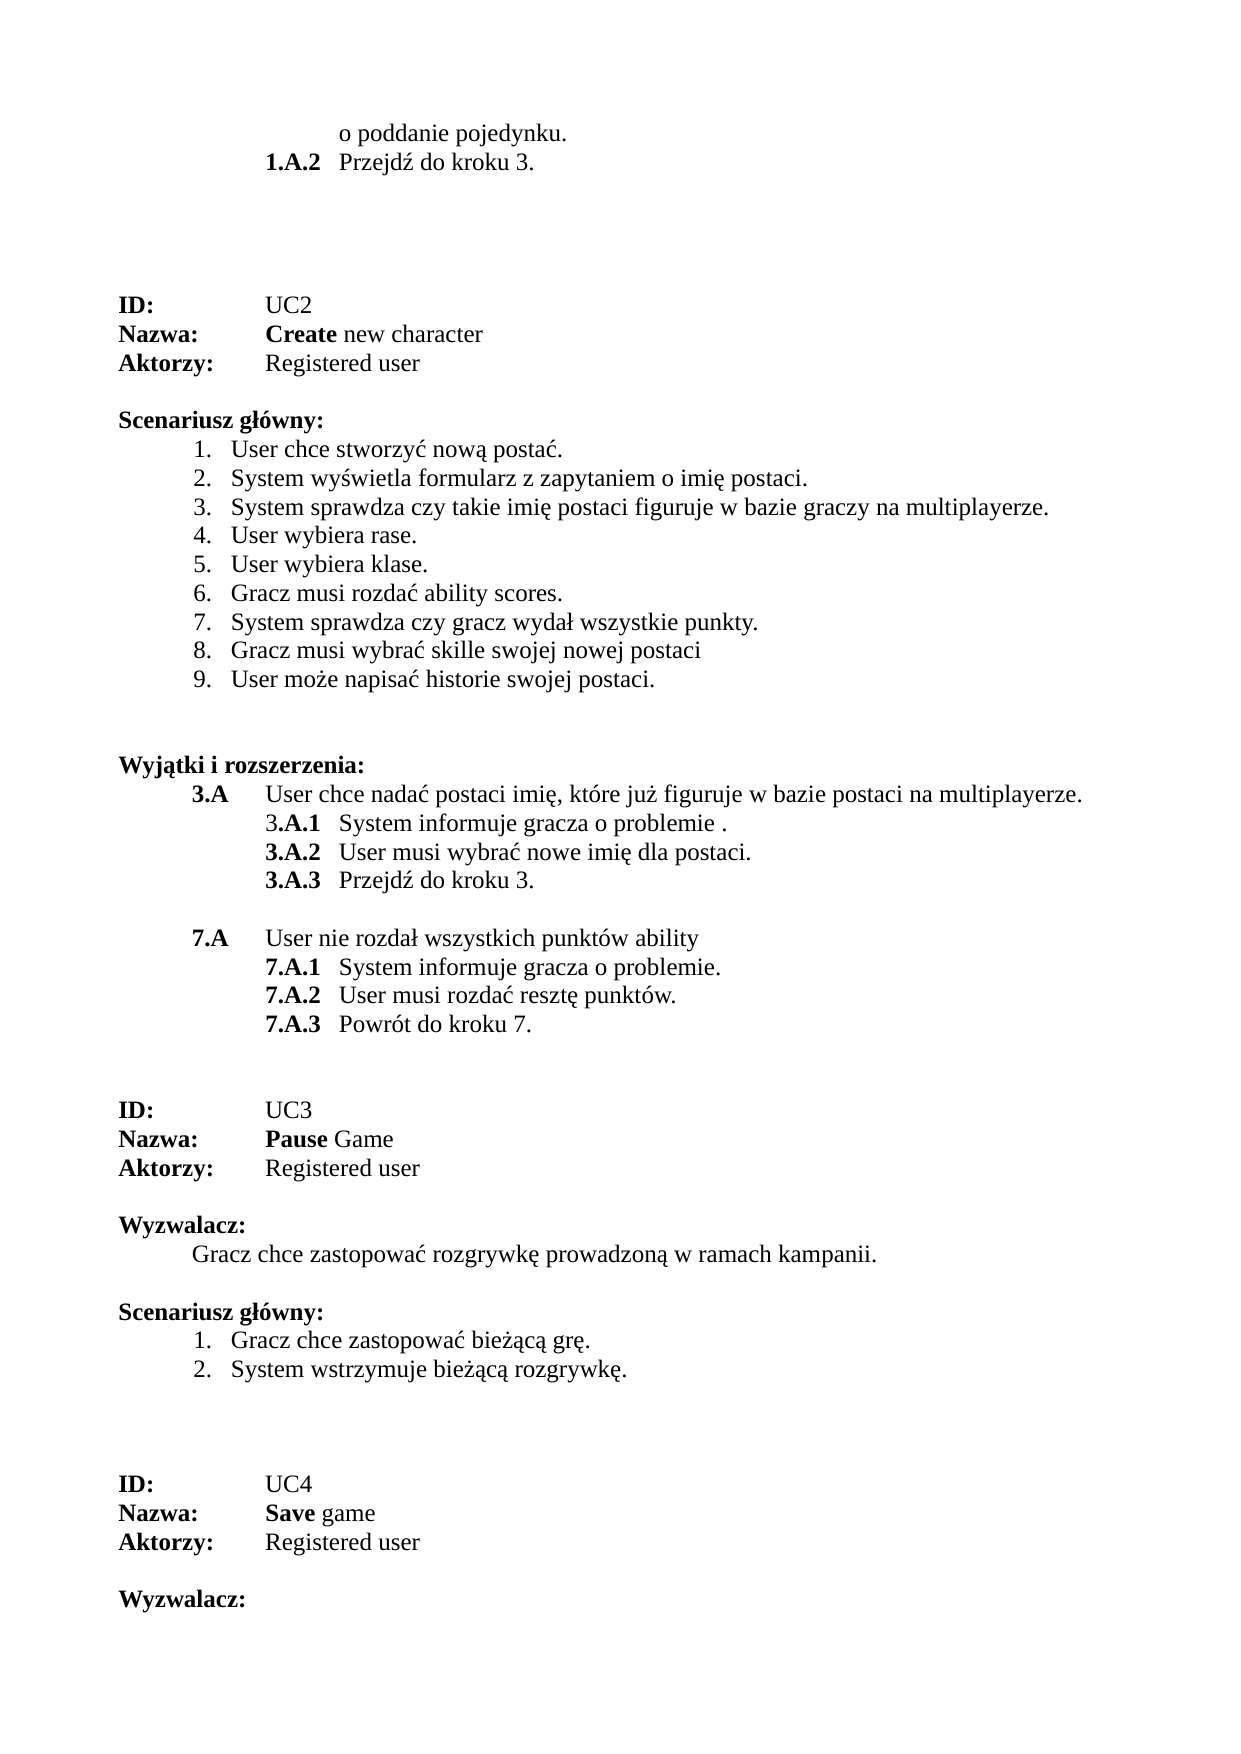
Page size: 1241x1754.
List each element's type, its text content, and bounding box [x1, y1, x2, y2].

list User może napisać historie swojej postaci. [193, 664, 1122, 693]
text ID: UC3 [118, 1096, 1122, 1124]
text 7.A.1 System informuje gracza o problemie. [118, 952, 1122, 981]
list User wybiera klase. [193, 549, 1122, 578]
text Scenariusz główny: [118, 1297, 1122, 1326]
text ID: UC2 [118, 291, 1122, 319]
text Scenariusz główny: [118, 406, 1122, 434]
text 3.A.3 Przejdź do kroku 3. [118, 866, 1122, 894]
text Wyjątki i rozszerzenia: [118, 751, 1122, 779]
text 3.A.2 User musi wybrać nowe imię dla postaci. [118, 837, 1122, 866]
list User wybiera rase. [193, 521, 1122, 549]
text 7.A.3 Powrót do kroku 7. [118, 1009, 1122, 1038]
text 3.A User chce nadać postaci imię, które już figuruje w bazie postaci na multiplayerze. [118, 779, 1122, 808]
list System sprawdza czy takie imię postaci figuruje w bazie graczy na multiplayerze. [193, 492, 1122, 521]
list User chce stworzyć nową postać. [193, 434, 1122, 463]
list System sprawdza czy gracz wydał wszystkie punkty. [193, 607, 1122, 636]
text Aktorzy: Registered user [118, 348, 1122, 377]
text Aktorzy: Registered user [118, 1527, 1122, 1556]
text Nazwa: Create new character [118, 319, 1122, 348]
text Nazwa: Pause Game [118, 1124, 1122, 1153]
text Nazwa: Save game [118, 1498, 1122, 1527]
text 1.A.2 Przejdź do kroku 3. [118, 147, 1122, 176]
text 7.A User nie rozdał wszystkich punktów ability [118, 923, 1122, 952]
text Aktorzy: Registered user [118, 1153, 1122, 1182]
list Gracz musi wybrać skille swojej nowej postaci [193, 636, 1122, 664]
list System wyświetla formularz z zapytaniem o imię postaci. [193, 463, 1122, 492]
text Wyzwalacz: [118, 1584, 1122, 1613]
text 7.A.2 User musi rozdać resztę punktów. [118, 981, 1122, 1009]
text ID: UC4 [118, 1469, 1122, 1498]
text o poddanie pojedynku. [118, 118, 1122, 147]
text 3.A.1 System informuje gracza o problemie . [118, 808, 1122, 837]
list System wstrzymuje bieżącą rozgrywkę. [193, 1354, 1122, 1383]
list Gracz musi rozdać ability scores. [193, 578, 1122, 607]
list Gracz chce zastopować bieżącą grę. [193, 1326, 1122, 1354]
text Wyzwalacz: [118, 1211, 1122, 1239]
text Gracz chce zastopować rozgrywkę prowadzoną w ramach kampanii. [118, 1239, 1122, 1268]
